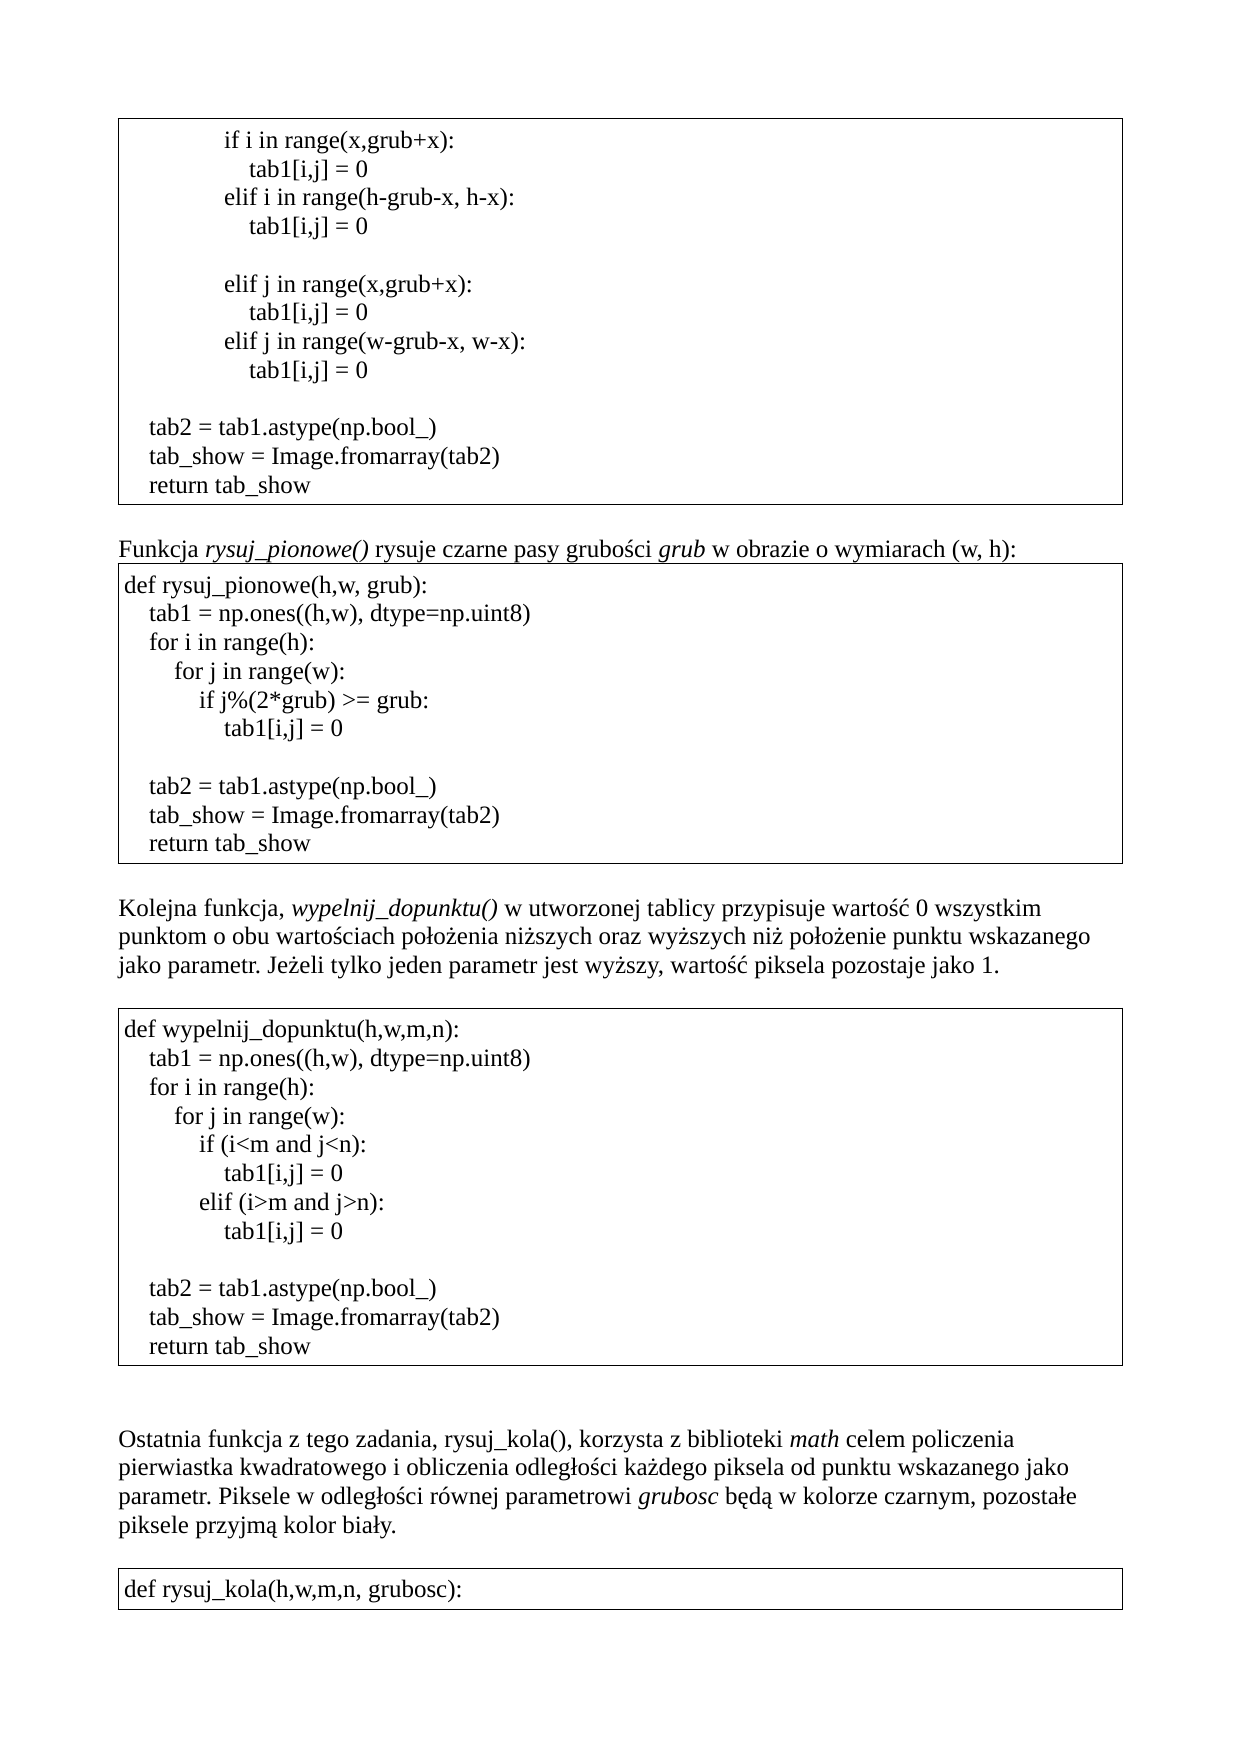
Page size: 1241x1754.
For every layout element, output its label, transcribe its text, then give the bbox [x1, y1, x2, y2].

text Funkcja rysuj_pionowe() rysuje czarne pasy grubości grub w obrazie o wymiarach (w, h): [118, 534, 1122, 563]
table_header if i in range(x,grub+x): tab1[i,j] = 0 elif i in range(h-grub-x, h-x): tab1[i,j] = 0 elif j in range(x,grub+x): tab1[i,j] = 0 elif j in range(w-grub-x, w-x): tab1[i,j] = 0 tab2 = tab1.astype(np.bool_) tab_show = Image.fromarray(tab2) return tab_show [119, 119, 1122, 504]
text Kolejna funkcja, wypelnij_dopunktu() w utworzonej tablicy przypisuje wartość 0 wszystkim punktom o obu wartościach położenia niższych oraz wyższych niż położenie punktu wskazanego jako parametr. Jeżeli tylko jeden parametr jest wyższy, wartość piksela pozostaje jako 1. [118, 893, 1122, 1008]
table_header def wypelnij_dopunktu(h,w,m,n): tab1 = np.ones((h,w), dtype=np.uint8) for i in range(h): for j in range(w): if (i<m and j<n): tab1[i,j] = 0 elif (i>m and j>n): tab1[i,j] = 0 tab2 = tab1.astype(np.bool_) tab_show = Image.fromarray(tab2) return tab_show [119, 1009, 1122, 1365]
table_header def rysuj_kola(h,w,m,n, grubosc): [119, 1569, 1122, 1609]
table_header def rysuj_pionowe(h,w, grub): tab1 = np.ones((h,w), dtype=np.uint8) for i in range(h): for j in range(w): if j%(2*grub) >= grub: tab1[i,j] = 0 tab2 = tab1.astype(np.bool_) tab_show = Image.fromarray(tab2) return tab_show [119, 564, 1122, 863]
text Ostatnia funkcja z tego zadania, rysuj_kola(), korzysta z biblioteki math celem policzenia pierwiastka kwadratowego i obliczenia odległości każdego piksela od punktu wskazanego jako parametr. Piksele w odległości równej parametrowi grubosc będą w kolorze czarnym, pozostałe piksele przyjmą kolor biały. [118, 1424, 1122, 1567]
